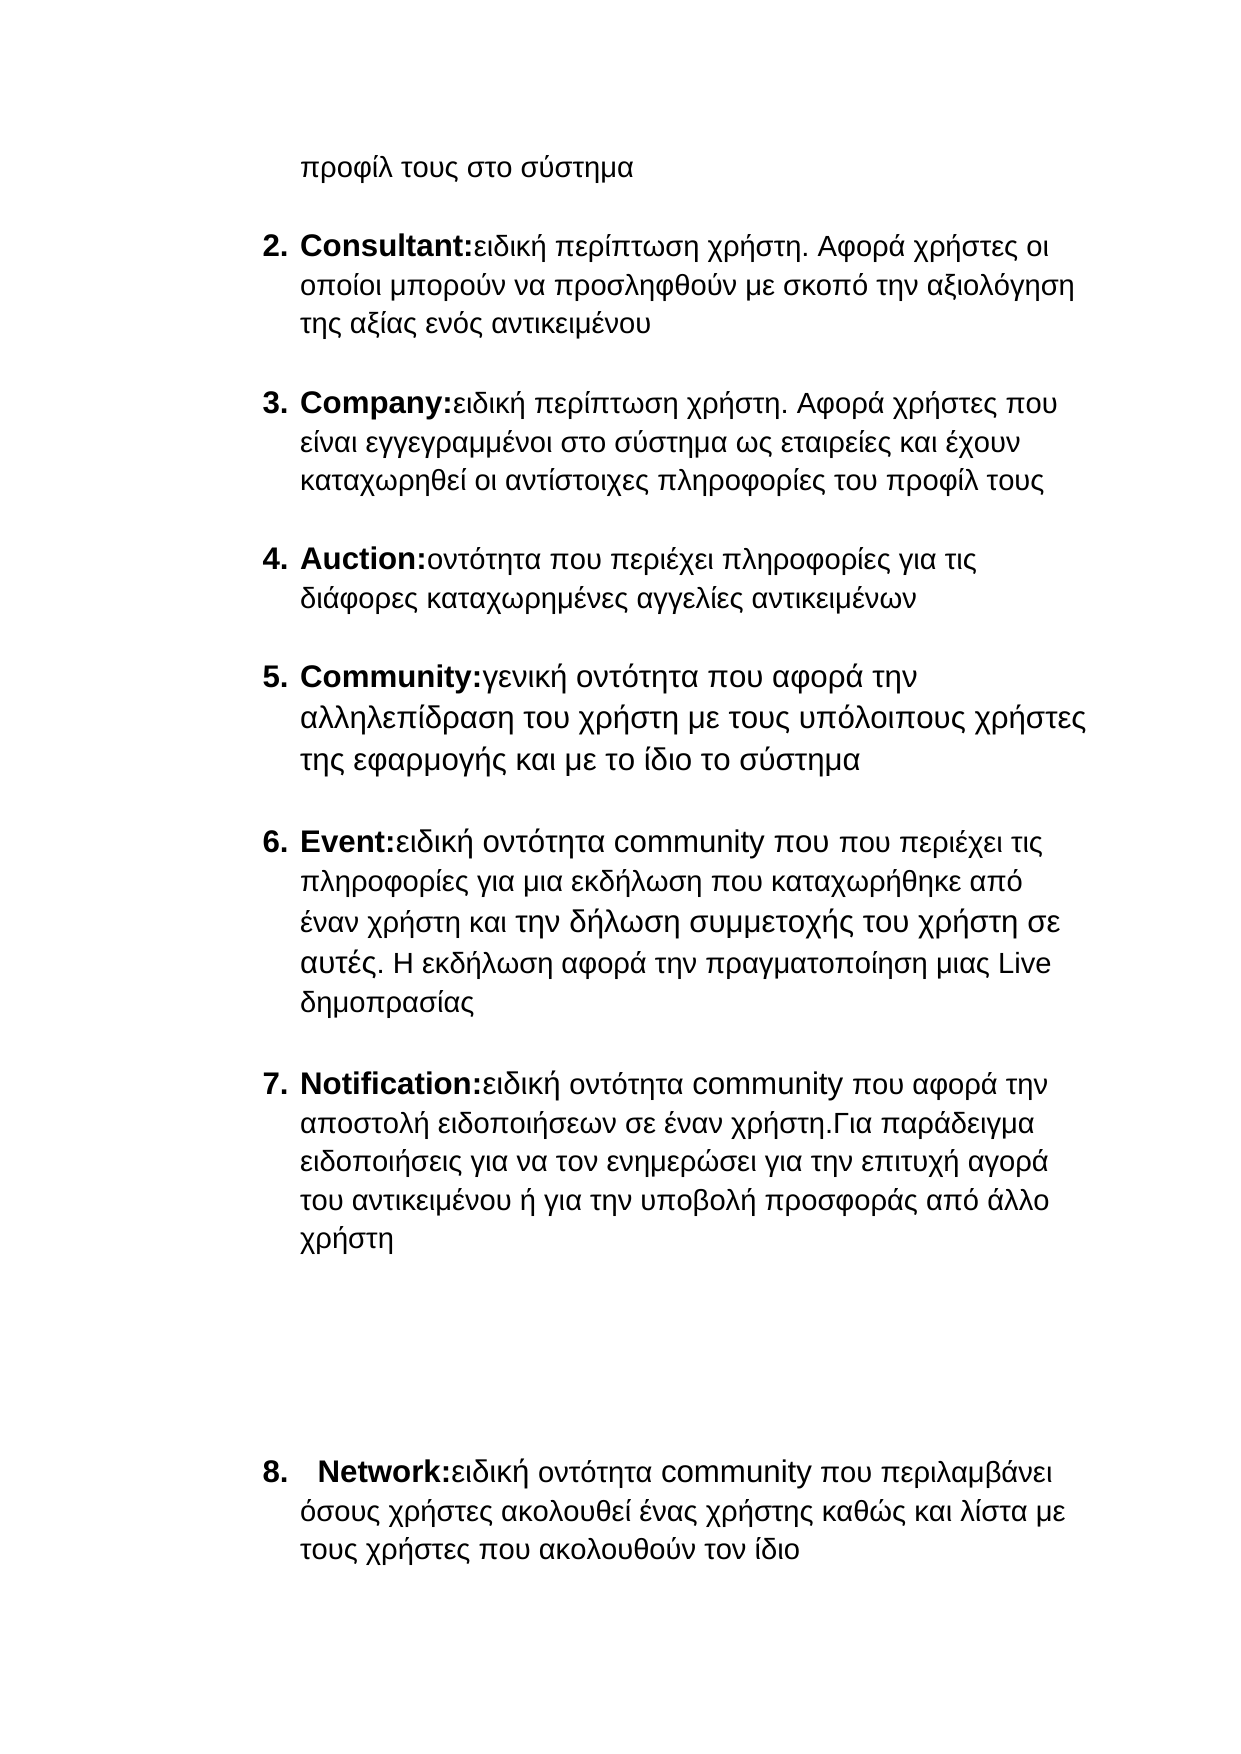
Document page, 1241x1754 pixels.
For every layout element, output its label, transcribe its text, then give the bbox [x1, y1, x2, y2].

list Community:γενική οντότητα που αφορά την αλληλεπίδραση του χρήστη με τους υπόλοιπους χρήστες της εφαρμογής και με το ίδιο το σύστημα [262, 658, 1090, 777]
list Company:ειδική περίπτωση χρήστη. Αφορά χρήστες που είναι εγγεγραμμένοι στο σύστημα ως εταιρείες και έχουν καταχωρηθεί οι αντίστοιχες πληροφορίες του προφίλ τους [262, 384, 1090, 497]
list Auction:οντότητα που περιέχει πληροφορίες για τις διάφορες καταχωρημένες αγγελίες αντικειμένων [262, 540, 1090, 615]
list Consultant:ειδική περίπτωση χρήστη. Aφορά χρήστες οι οποίοι μπορούν να προσληφθούν με σκοπό την αξιολόγηση της αξίας ενός αντικειμένου [262, 227, 1090, 340]
list προφίλ τους στο σύστημα [262, 150, 1090, 183]
list Network:ειδική οντότητα community που περιλαμβάνει όσους χρήστες ακολουθεί ένας χρήστης καθώς και λίστα με τους χρήστες που ακολουθούν τον ίδιο [262, 1453, 1090, 1566]
list Event:ειδική οντότητα community που που περιέχει τις πληροφορίες για μια εκδήλωση που καταχωρήθηκε από έναν χρήστη και την δήλωση συμμετοχής του χρήστη σε αυτές. Η εκδήλωση αφορά την πραγματοποίηση μιας Live δημοπρασίας [262, 823, 1090, 1019]
list Notification:ειδική οντότητα community που αφορά την αποστολή ειδοποιήσεων σε έναν χρήστη.Για παράδειγμα ειδοποιήσεις για να τον ενημερώσει για την επιτυχή αγορά του αντικειμένου ή για την υποβολή προσφοράς από άλλο χρήστη [262, 1065, 1090, 1255]
